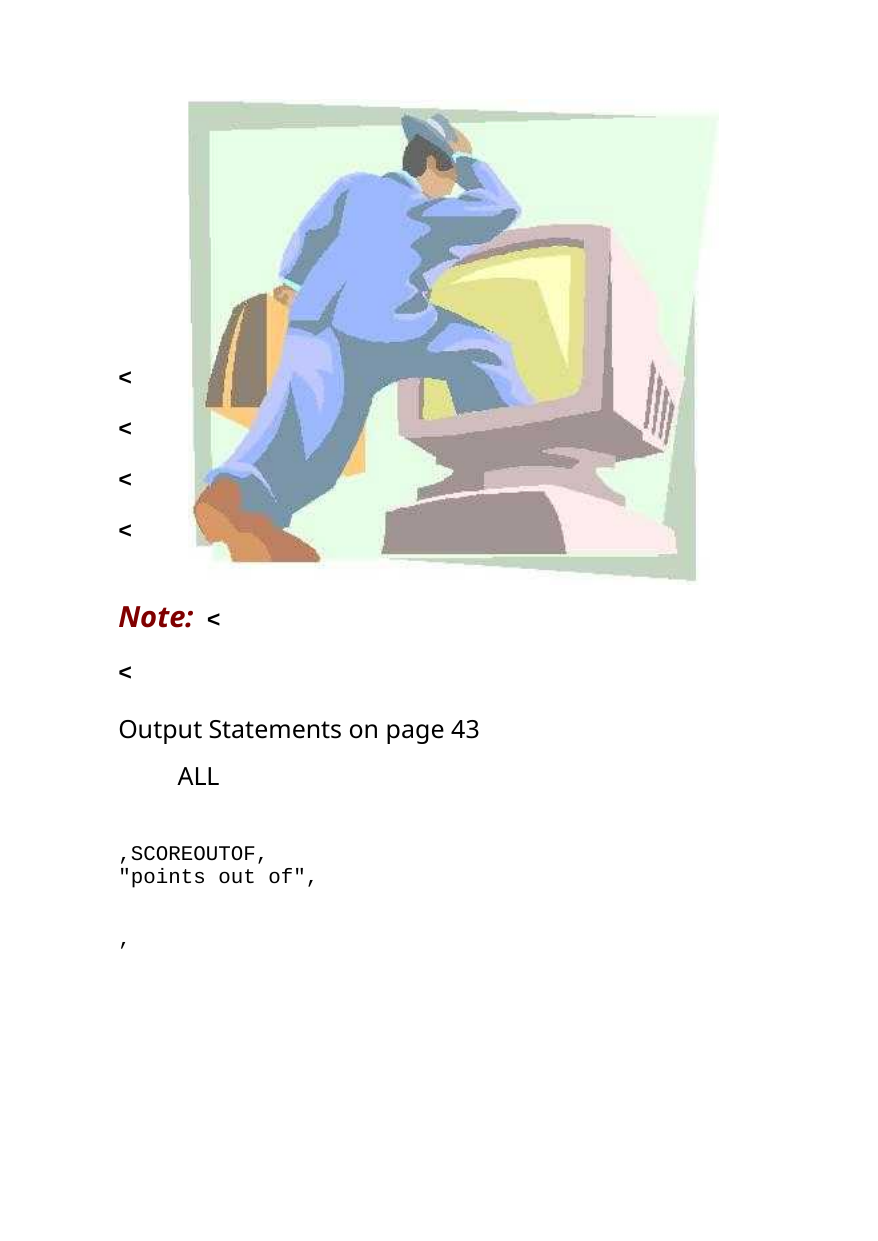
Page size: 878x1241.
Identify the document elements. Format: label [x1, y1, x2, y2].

picture [194, 99, 719, 585]
